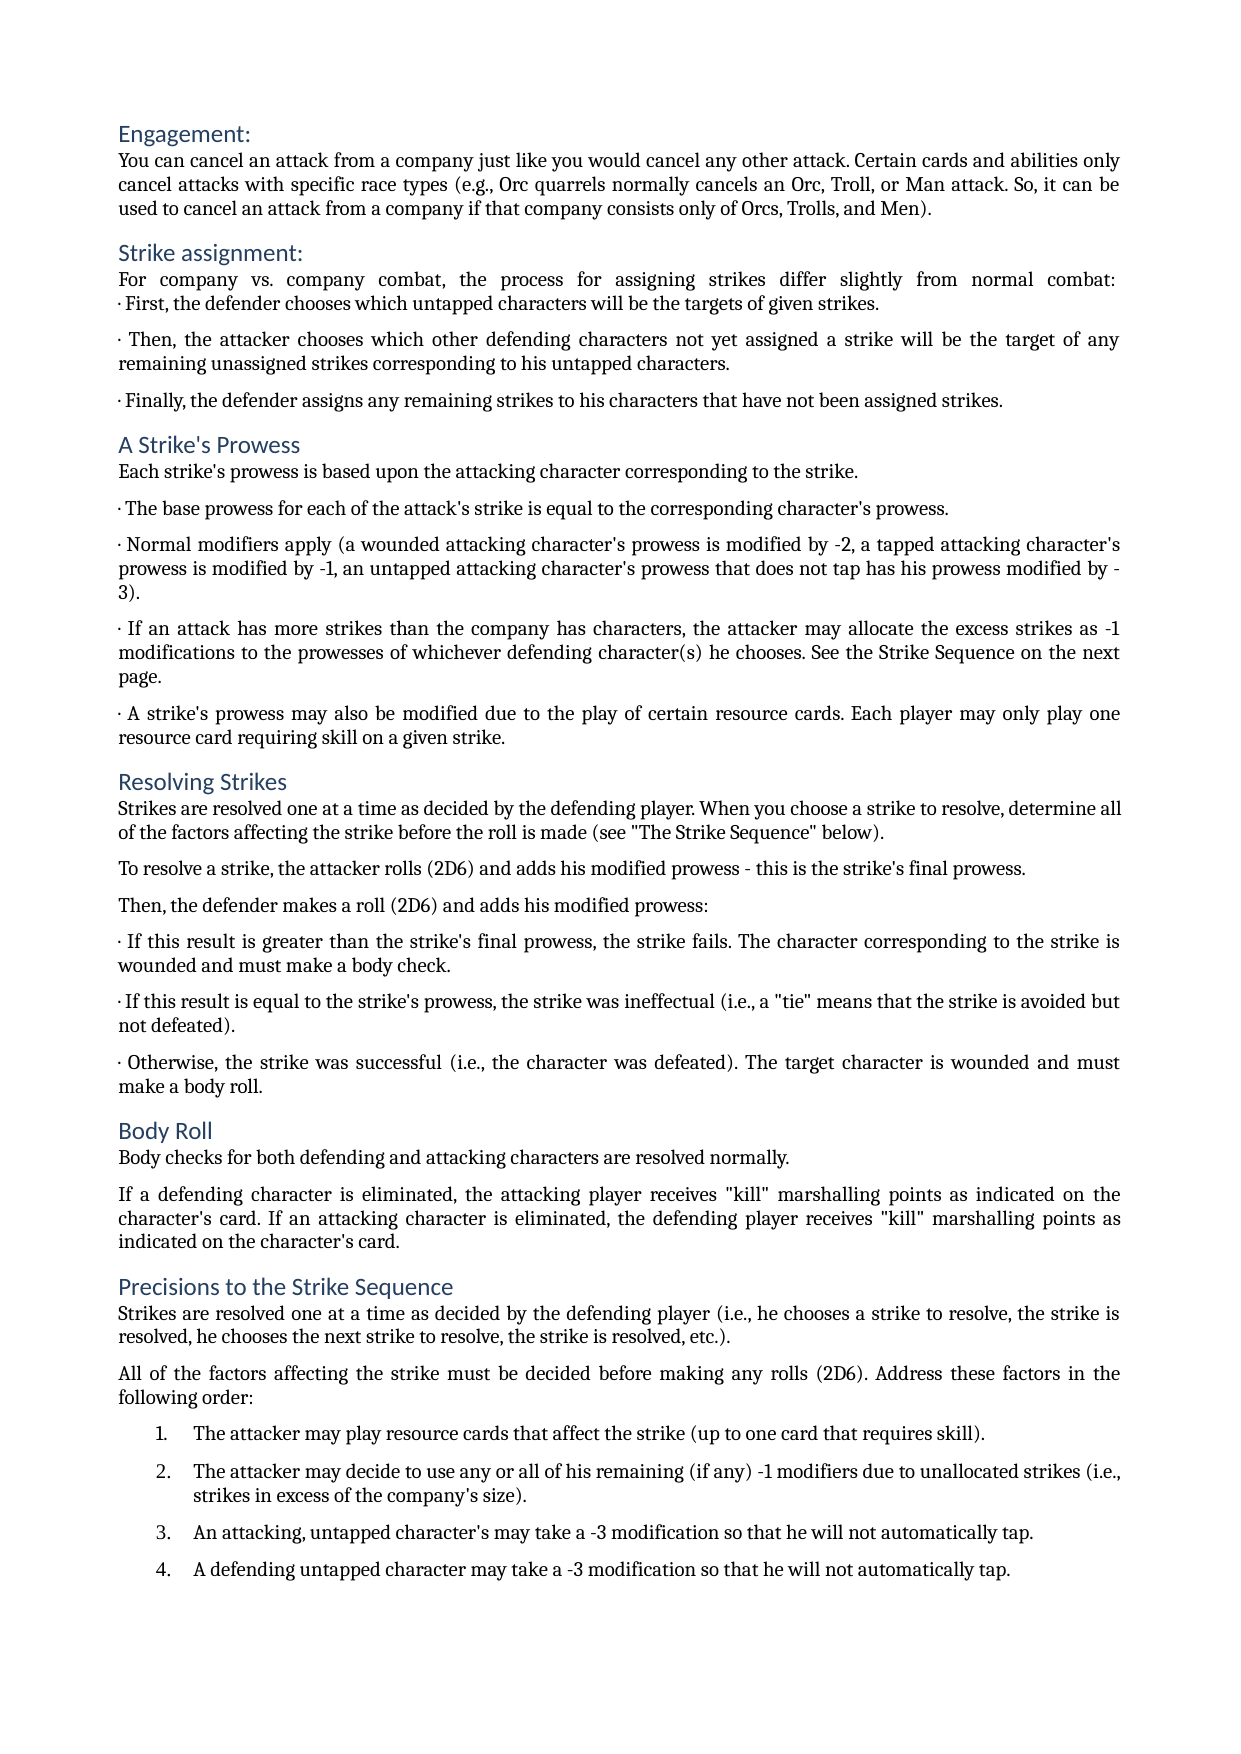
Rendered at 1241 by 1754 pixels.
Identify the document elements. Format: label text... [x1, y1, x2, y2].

text You can cancel an attack from a company just like you would cancel any other attack. Certain cards and abilities only cancel attacks with specific race types (e.g., Orc quarrels normally cancels an Orc, Troll, or Man attack. So, it can be used to cancel an attack from a company if that company consists only of Orcs, Trolls, and Men). [118, 149, 1122, 221]
text · A strike's prowess may also be modified due to the play of certain resource cards. Each player may only play one resource card requiring skill on a given strike. [118, 701, 1122, 749]
text Then, the defender makes a roll (2D6) and adds his modified prowess: [118, 893, 1122, 917]
subtitle Engagement: [118, 118, 1122, 149]
text To resolve a strike, the attacker rolls (2D6) and adds his modified prowess - this is the strike's final prowess. [118, 857, 1122, 881]
text Strikes are resolved one at a time as decided by the defending player (i.e., he chooses a strike to resolve, the strike is resolved, he chooses the next strike to resolve, the strike is resolved, etc.). [118, 1301, 1122, 1349]
list A defending untapped character may take a -3 modification so that he will not automatically tap. [156, 1557, 1122, 1582]
text For company vs. company combat, the process for assigning strikes differ slightly from normal combat: · First, the defender chooses which untapped characters will be the targets of given strikes. [118, 268, 1122, 316]
text · Then, the attacker chooses which other defending characters not yet assigned a strike will be the target of any remaining unassigned strikes corresponding to his untapped characters. [118, 328, 1122, 376]
list The attacker may decide to use any or all of his remaining (if any) -1 modifiers due to unallocated strikes (i.e., strikes in excess of the company's size). [156, 1458, 1122, 1507]
text Strikes are resolved one at a time as decided by the defending player. When you choose a strike to resolve, determine all of the factors affecting the strike before the roll is made (see "The Strike Sequence" below). [118, 796, 1122, 844]
text · Normal modifiers apply (a wounded attacking character's prowess is modified by -2, a tapped attacking character's prowess is modified by -1, an untapped attacking character's prowess that does not tap has his prowess modified by -3). [118, 533, 1122, 604]
text · Finally, the defender assigns any remaining strikes to his characters that have not been assigned strikes. [118, 388, 1122, 412]
text · Otherwise, the strike was successful (i.e., the character was defeated). The target character is wounded and must make a body roll. [118, 1051, 1122, 1098]
text If a defending character is eliminated, the attacking player receives "kill" marshalling points as indicated on the character's card. If an attacking character is eliminated, the defending player receives "kill" marshalling points as indicated on the character's card. [118, 1182, 1122, 1254]
subtitle Strike assignment: [118, 237, 1122, 268]
list The attacker may play resource cards that affect the strike (up to one card that requires skill). [156, 1422, 1122, 1446]
subtitle A Strike's Prowess [118, 429, 1122, 460]
text · If this result is equal to the strike's prowess, the strike was ineffectual (i.e., a "tie" means that the strike is avoided but not defeated). [118, 990, 1122, 1038]
subtitle Body Roll [118, 1115, 1122, 1146]
text · If an attack has more strikes than the company has characters, the attacker may allocate the excess strikes as -1 modifications to the prowesses of whichever defending character(s) he chooses. See the Strike Sequence on the next page. [118, 617, 1122, 689]
text · If this result is greater than the strike's final prowess, the strike fails. The character corresponding to the strike is wounded and must make a body check. [118, 930, 1122, 978]
subtitle Resolving Strikes [118, 766, 1122, 796]
list An attacking, untapped character's may take a -3 modification so that he will not automatically tap. [156, 1520, 1122, 1544]
text · The base prowess for each of the attack's strike is equal to the corresponding character's prowess. [118, 496, 1122, 520]
text Body checks for both defending and attacking characters are resolved normally. [118, 1146, 1122, 1170]
subtitle Precisions to the Strike Sequence [118, 1271, 1122, 1301]
text All of the factors affecting the strike must be decided before making any rolls (2D6). Address these factors in the following order: [118, 1362, 1122, 1409]
text Each strike's prowess is based upon the attacking character corresponding to the strike. [118, 460, 1122, 484]
